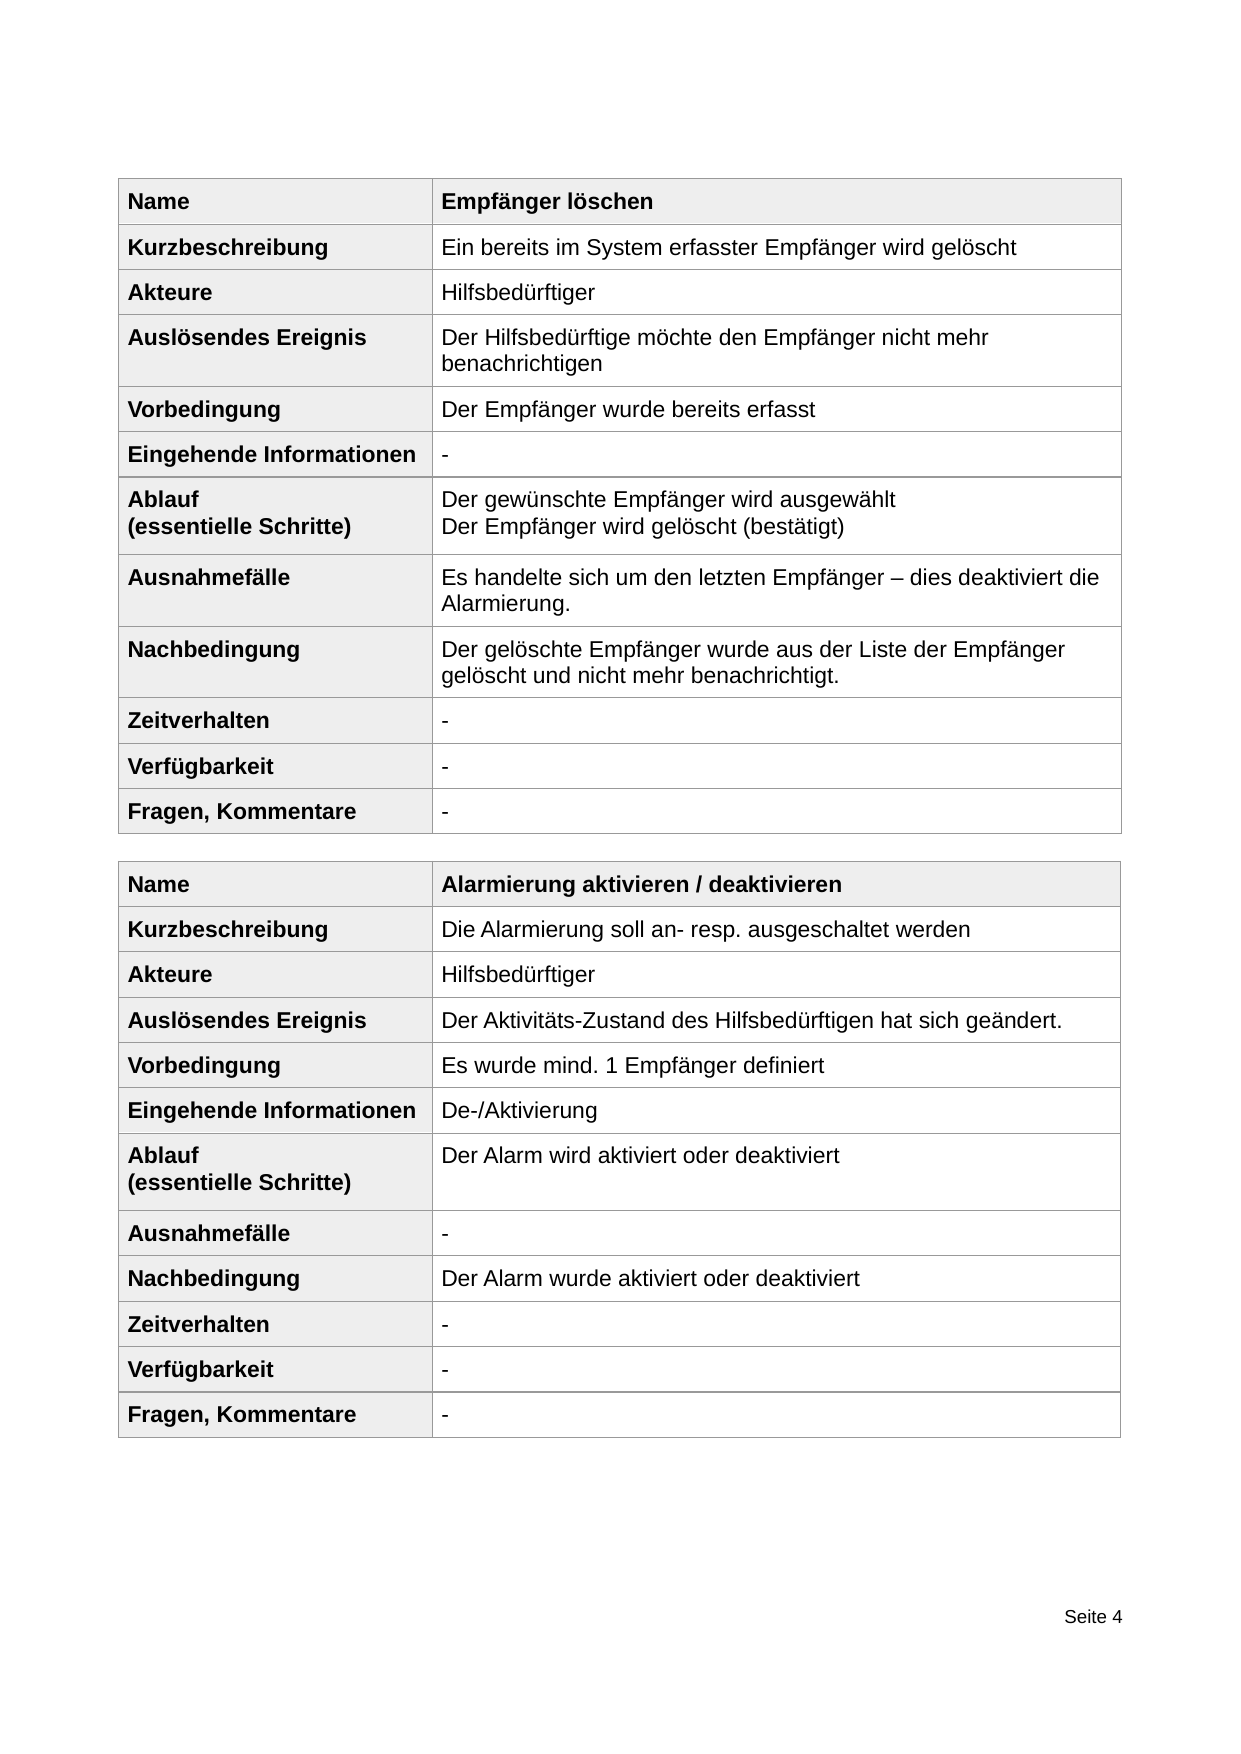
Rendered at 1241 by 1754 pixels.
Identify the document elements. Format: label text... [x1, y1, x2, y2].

table_cell Zeitverhalten [119, 698, 432, 743]
table_cell Fragen, Kommentare [119, 789, 432, 833]
table_cell Nachbedingung [119, 1256, 432, 1301]
table_cell Kurzbeschreibung [119, 225, 432, 269]
table_cell - [433, 789, 1121, 833]
table_cell - [433, 1347, 1120, 1391]
table_cell - [433, 1211, 1120, 1255]
table_cell Fragen, Kommentare [119, 1393, 432, 1437]
table_cell - [433, 1302, 1120, 1346]
table_cell Auslösendes Ereignis [119, 998, 432, 1042]
table_cell Verfügbarkeit [119, 1347, 432, 1391]
table_cell - [433, 744, 1121, 788]
table_cell Ein bereits im System erfasster Empfänger wird gelöscht [433, 225, 1121, 269]
table_header Name [119, 179, 432, 223]
table_cell Verfügbarkeit [119, 744, 432, 788]
table_cell Der Hilfsbedürftige möchte den Empfänger nicht mehr benachrichtigen [433, 315, 1121, 386]
table_cell Ablauf (essentielle Schritte) [119, 1134, 432, 1210]
table_header Empfänger löschen [433, 179, 1121, 223]
table_cell - [433, 1393, 1120, 1437]
table_header Alarmierung aktivieren / deaktivieren [433, 862, 1120, 906]
table_cell Der gewünschte Empfänger wird ausgewählt Der Empfänger wird gelöscht (bestätigt) [433, 478, 1121, 554]
table_cell - [433, 432, 1121, 476]
table_cell Ablauf (essentielle Schritte) [119, 478, 432, 554]
table_cell Eingehende Informationen [119, 1088, 432, 1132]
table_cell Kurzbeschreibung [119, 907, 432, 951]
table_cell Hilfsbedürftiger [433, 270, 1121, 314]
table_cell Der gelöschte Empfänger wurde aus der Liste der Empfänger gelöscht und nicht mehr benachrichtigt. [433, 627, 1121, 697]
table_cell Es wurde mind. 1 Empfänger definiert [433, 1043, 1120, 1087]
table_cell Es handelte sich um den letzten Empfänger – dies deaktiviert die Alarmierung. [433, 555, 1121, 626]
table_cell De-/Aktivierung [433, 1088, 1120, 1132]
table_cell Zeitverhalten [119, 1302, 432, 1346]
table_cell Hilfsbedürftiger [433, 952, 1120, 997]
table_cell - [433, 698, 1121, 743]
table_cell Auslösendes Ereignis [119, 315, 432, 386]
table_cell Vorbedingung [119, 387, 432, 431]
table_cell Ausnahmefälle [119, 555, 432, 626]
table_cell Der Alarm wird aktiviert oder deaktiviert [433, 1134, 1120, 1210]
table_cell Der Empfänger wurde bereits erfasst [433, 387, 1121, 431]
table_cell Vorbedingung [119, 1043, 432, 1087]
table_cell Der Aktivitäts-Zustand des Hilfsbedürftigen hat sich geändert. [433, 998, 1120, 1042]
table_cell Der Alarm wurde aktiviert oder deaktiviert [433, 1256, 1120, 1301]
table_cell Eingehende Informationen [119, 432, 432, 476]
table_cell Nachbedingung [119, 627, 432, 697]
table_header Name [119, 862, 432, 906]
table_cell Ausnahmefälle [119, 1211, 432, 1255]
table_cell Akteure [119, 270, 432, 314]
table_cell Die Alarmierung soll an- resp. ausgeschaltet werden [433, 907, 1120, 951]
table_cell Akteure [119, 952, 432, 997]
